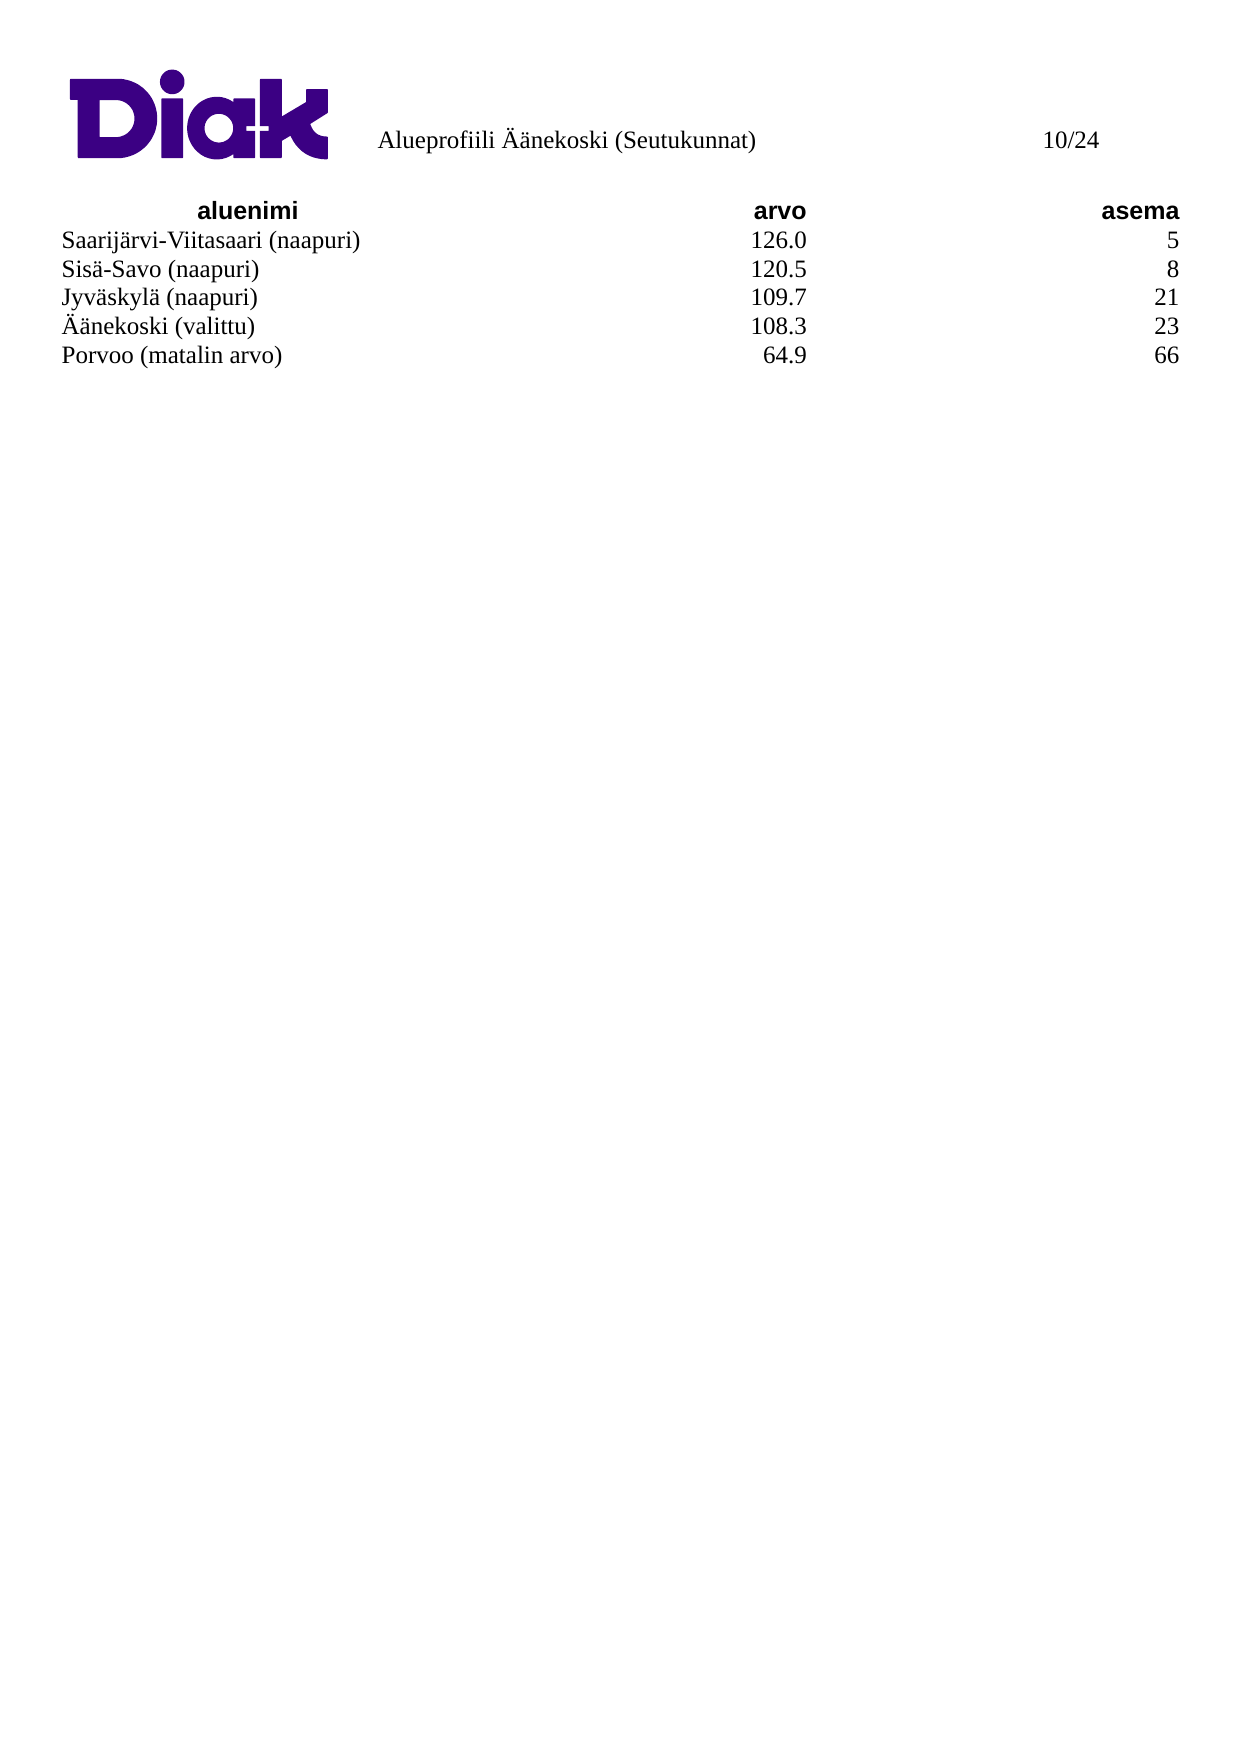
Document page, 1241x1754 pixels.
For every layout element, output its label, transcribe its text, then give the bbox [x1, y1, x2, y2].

table_cell Äänekoski (valittu) [61, 311, 434, 340]
table_cell Jyväskylä (naapuri) [61, 283, 434, 311]
table_cell 108.3 [434, 311, 806, 340]
table_cell 5 [806, 225, 1179, 254]
table_cell 64.9 [434, 340, 806, 369]
table_cell 120.5 [434, 254, 806, 282]
table_cell Sisä-Savo (naapuri) [61, 254, 434, 282]
table_cell Porvoo (matalin arvo) [61, 340, 434, 369]
table_cell 8 [806, 254, 1179, 282]
table_header arvo [434, 196, 806, 225]
table_cell 126.0 [434, 225, 806, 254]
table_cell 23 [806, 311, 1179, 340]
table_header aluenimi [61, 196, 434, 225]
table_cell 109.7 [434, 283, 806, 311]
table_cell 21 [806, 283, 1179, 311]
table_cell 66 [806, 340, 1179, 369]
table_cell Saarijärvi-Viitasaari (naapuri) [61, 225, 434, 254]
table_header asema [806, 196, 1179, 225]
